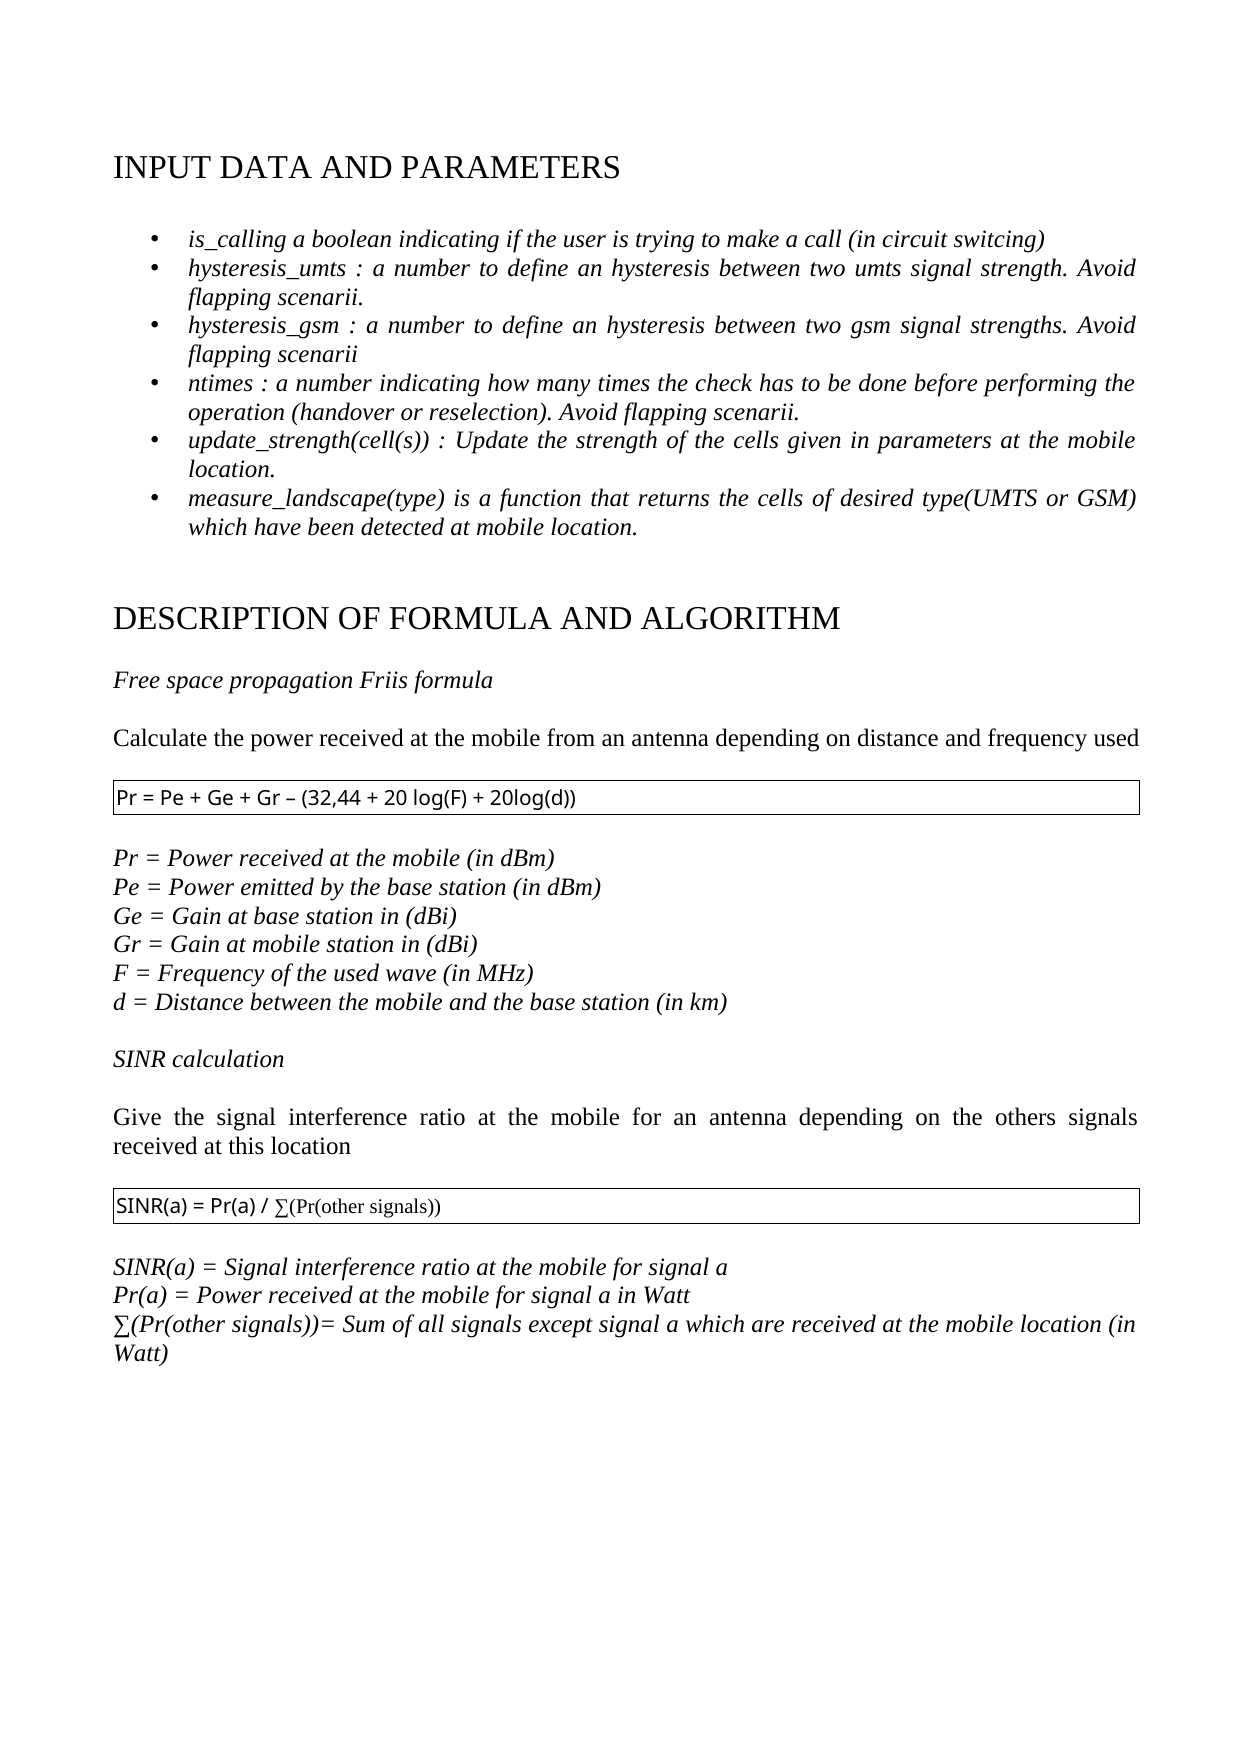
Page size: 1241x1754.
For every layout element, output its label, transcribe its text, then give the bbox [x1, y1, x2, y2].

list hysteresis_umts : a number to define an hysteresis between two umts signal strength. Avoid flapping scenarii. [150, 253, 1139, 311]
text SINR(a) = Pr(a) / ∑(Pr(other signals)) [114, 1189, 1139, 1223]
text Pr = Power received at the mobile (in dBm) [113, 843, 1139, 872]
text d = Distance between the mobile and the base station (in km) [113, 987, 1139, 1016]
text Pr(a) = Power received at the mobile for signal a in Watt [113, 1280, 1139, 1309]
list is_calling a boolean indicating if the user is trying to make a call (in circuit switcing) [150, 224, 1139, 253]
text Ge = Gain at base station in (dBi) [113, 901, 1139, 929]
text Calculate the power received at the mobile from an antenna depending on distance and frequency used [113, 723, 1139, 751]
list update_strength(cell(s)) : Update the strength of the cells given in parameters at the mobile location. [150, 426, 1139, 483]
text ∑(Pr(other signals))= Sum of all signals except signal a which are received at the mobile location (in Watt) [113, 1309, 1139, 1367]
list ntimes : a number indicating how many times the check has to be done before performing the operation (handover or reselection). Avoid flapping scenarii. [150, 368, 1139, 426]
text Give the signal interference ratio at the mobile for an antenna depending on the others signals received at this location [113, 1102, 1139, 1159]
text Gr = Gain at mobile station in (dBi) [113, 929, 1139, 958]
subtitle INPUT DATA AND PARAMETERS [113, 148, 1139, 186]
subtitle DESCRIPTION OF FORMULA AND ALGORITHM [113, 598, 1139, 636]
text Pr = Pe + Ge + Gr – (32,44 + 20 log(F) + 20log(d)) [114, 781, 1139, 814]
subtitle Free space propagation Friis formula [113, 665, 1139, 694]
text Pe = Power emitted by the base station (in dBm) [113, 872, 1139, 901]
list hysteresis_gsm : a number to define an hysteresis between two gsm signal strengths. Avoid flapping scenarii [150, 311, 1139, 368]
text F = Frequency of the used wave (in MHz) [113, 958, 1139, 987]
subtitle SINR calculation [113, 1044, 1139, 1073]
text SINR(a) = Signal interference ratio at the mobile for signal a [113, 1252, 1139, 1280]
list measure_landscape(type) is a function that returns the cells of desired type(UMTS or GSM) which have been detected at mobile location. [150, 483, 1139, 541]
